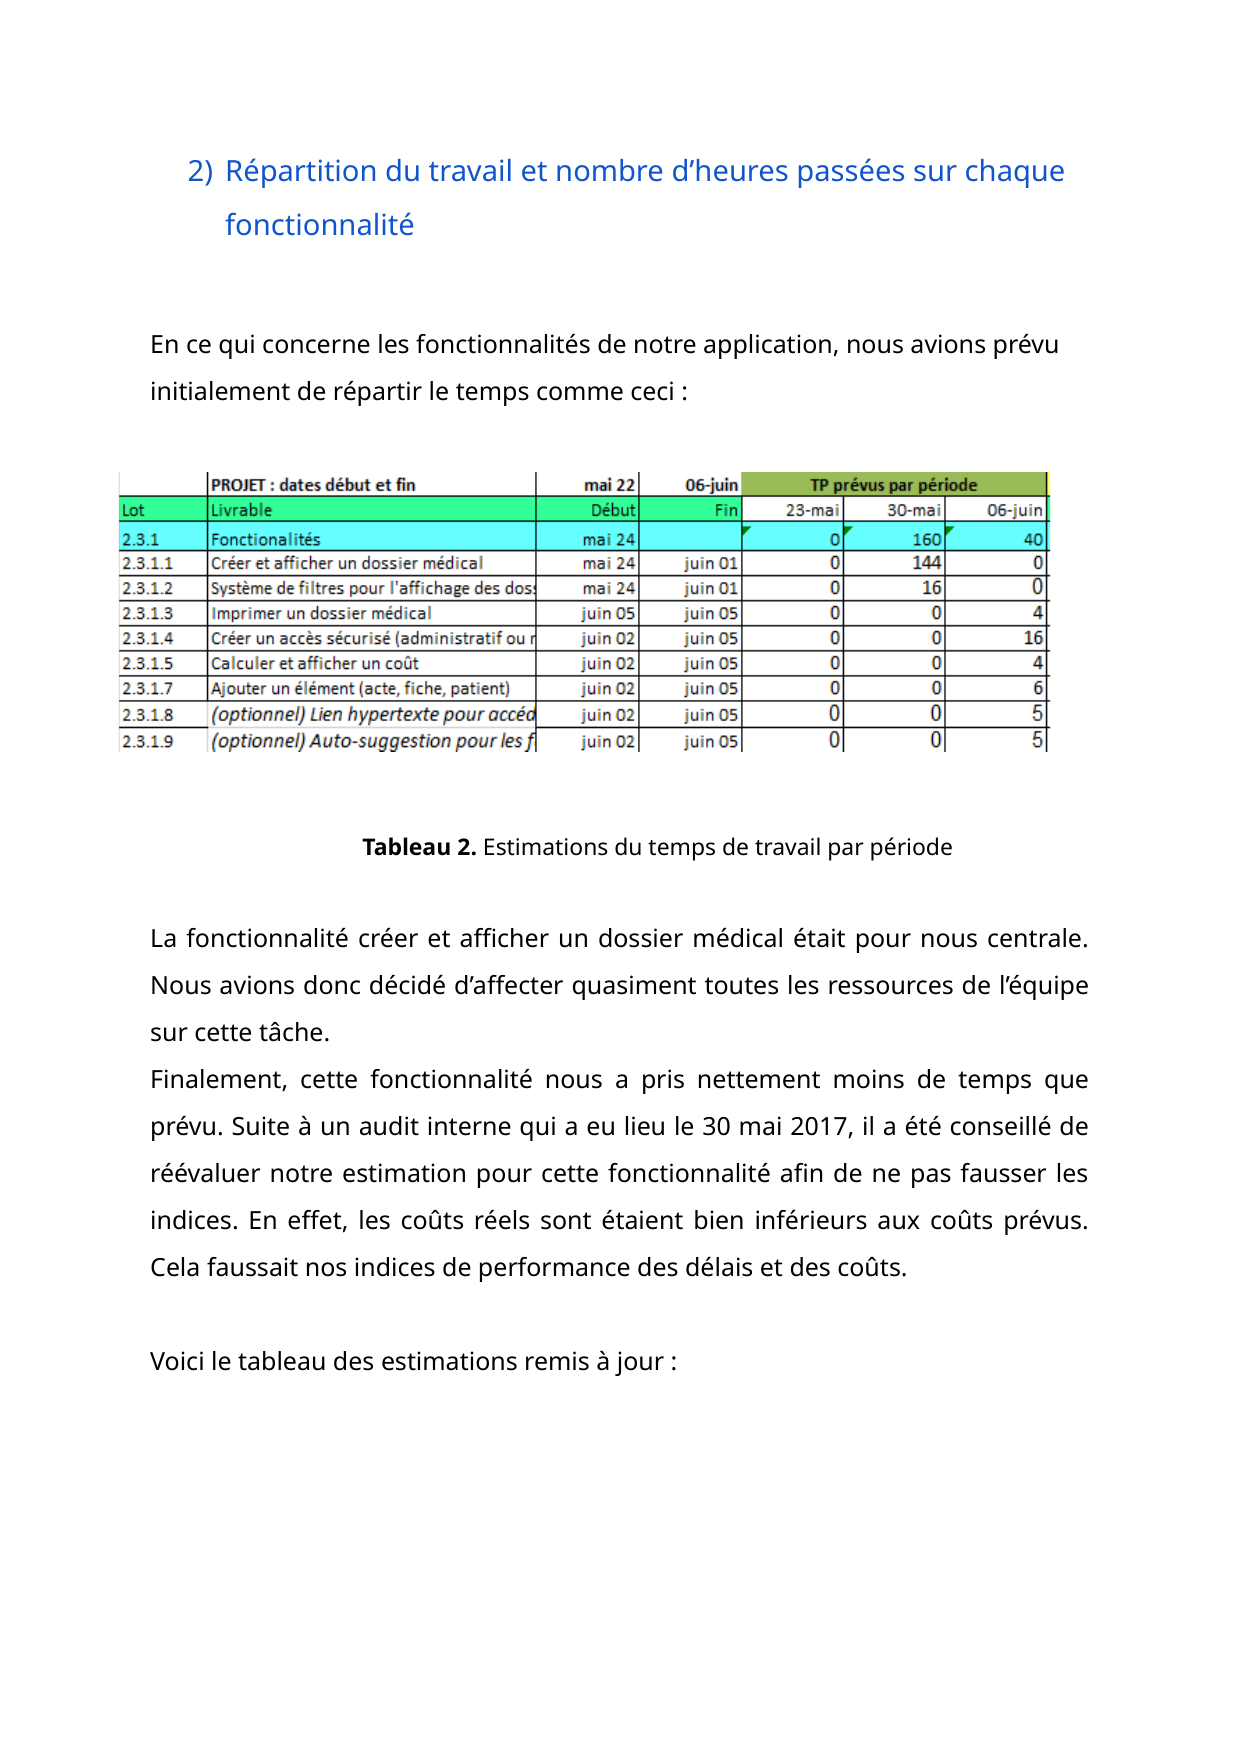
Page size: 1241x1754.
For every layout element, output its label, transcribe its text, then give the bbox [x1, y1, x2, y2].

text La fonctionnalité créer et afficher un dossier médical était pour nous centrale. Nous avions donc décidé d’affecter quasiment toutes les ressources de l’équipe sur cette tâche. [150, 921, 1090, 1049]
text En ce qui concerne les fonctionnalités de notre application, nous avions prévu initialement de répartir le temps comme ceci : [150, 327, 1090, 408]
text Tableau 2. Estimations du temps de travail par période [150, 831, 1090, 862]
text Finalement, cette fonctionnalité nous a pris nettement moins de temps que prévu. Suite à un audit interne qui a eu lieu le 30 mai 2017, il a été conseillé de réévaluer notre estimation pour cette fonctionnalité afin de ne pas fausser les indices. En effet, les coûts réels sont étaient bien inférieurs aux coûts prévus. Cela faussait nos indices de performance des délais et des coûts. [150, 1062, 1090, 1283]
picture [118, 472, 1060, 752]
text Voici le tableau des estimations remis à jour : [150, 1343, 1090, 1377]
subtitle Répartition du travail et nombre d’heures passées sur chaque fonctionnalité [187, 150, 1090, 244]
